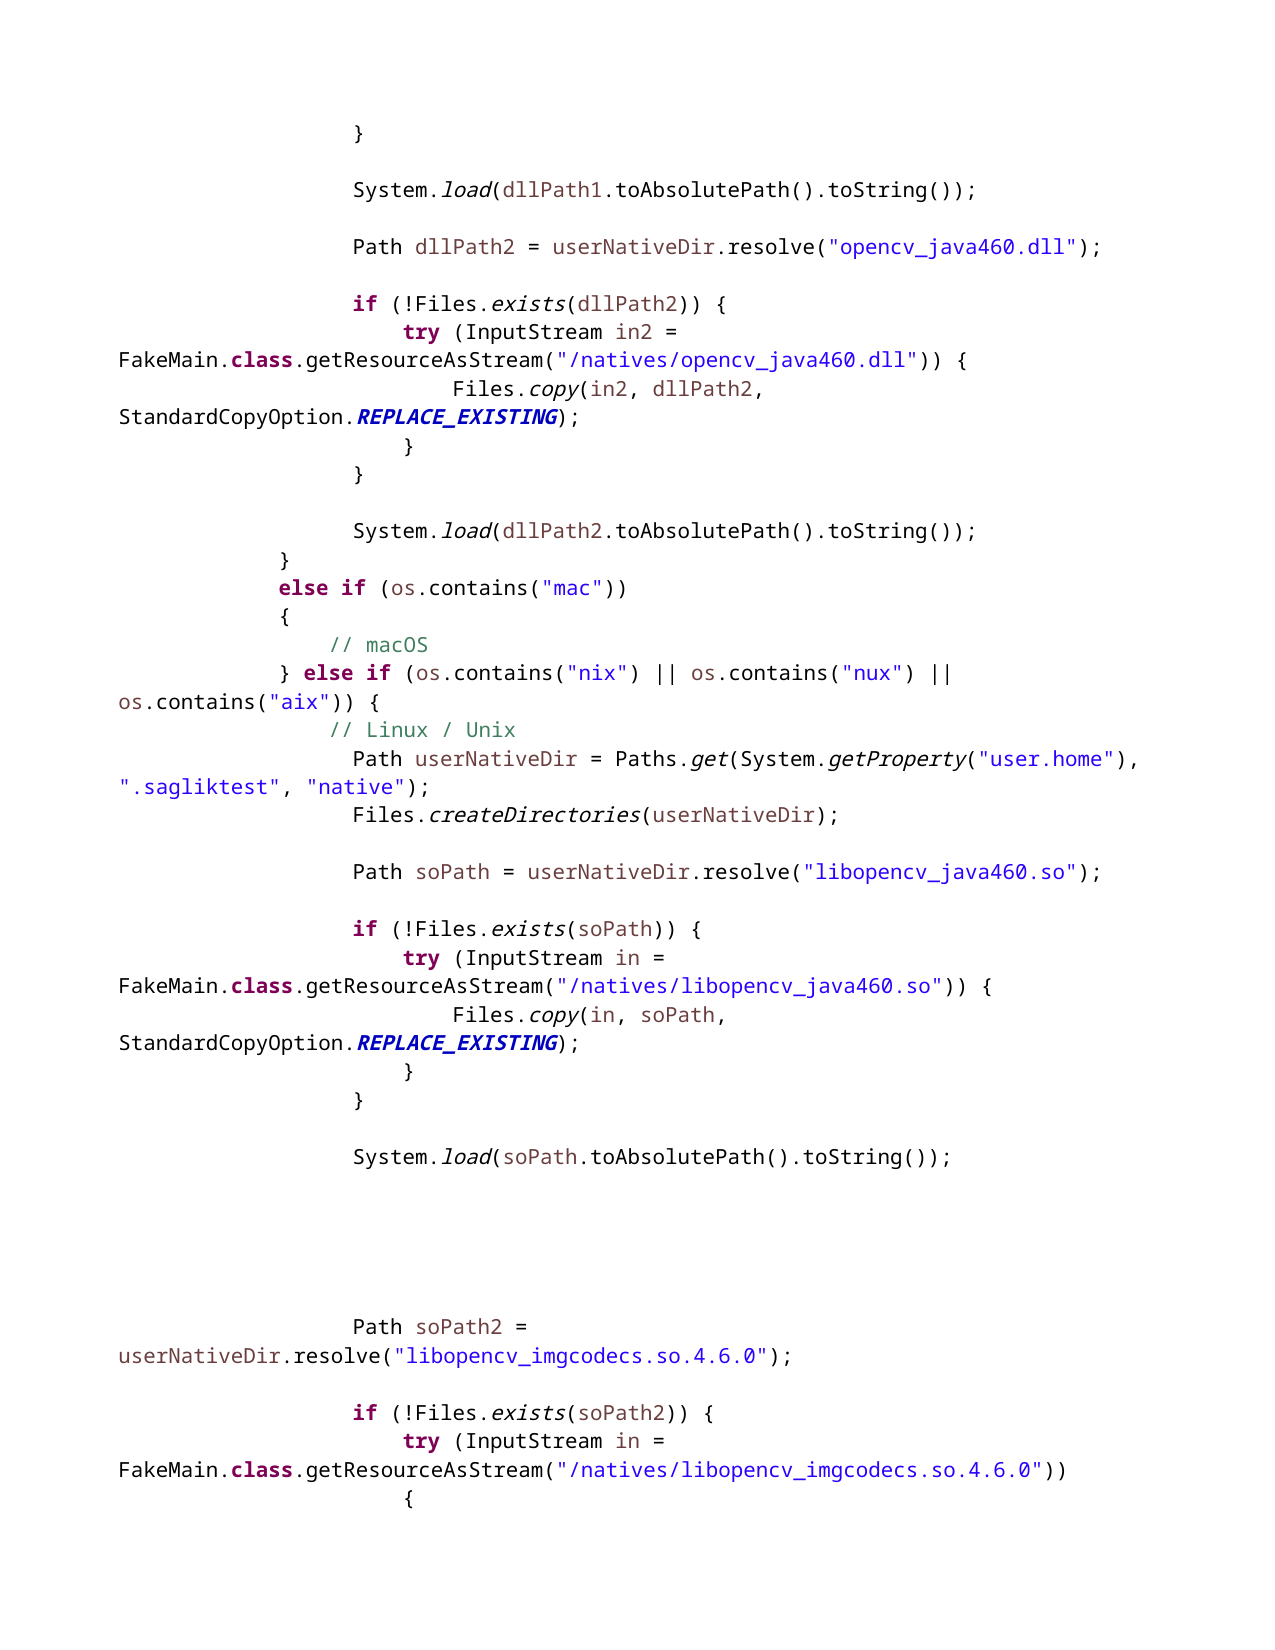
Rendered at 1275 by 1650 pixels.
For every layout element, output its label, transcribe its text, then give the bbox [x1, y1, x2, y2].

text } [118, 431, 1157, 459]
text if (!Files.exists(soPath2)) { [118, 1398, 1157, 1426]
text { [118, 1483, 1157, 1512]
text } else if (os.contains("nix") || os.contains("nux") || os.contains("aix")) { [118, 658, 1157, 715]
text } [118, 118, 1157, 147]
text try (InputStream in = FakeMain.class.getResourceAsStream("/natives/libopencv_java460.so")) { [118, 943, 1157, 1000]
text if (!Files.exists(soPath)) { [118, 914, 1157, 943]
text } [118, 545, 1157, 573]
text Files.createDirectories(userNativeDir); [118, 801, 1157, 829]
text System.load(dllPath2.toAbsolutePath().toString()); [118, 516, 1157, 545]
text // Linux / Unix [118, 715, 1157, 744]
text Files.copy(in, soPath, StandardCopyOption.REPLACE_EXISTING); [118, 1000, 1157, 1057]
text { [118, 602, 1157, 630]
text Path soPath2 = userNativeDir.resolve("libopencv_imgcodecs.so.4.6.0"); [118, 1312, 1157, 1369]
text System.load(dllPath1.toAbsolutePath().toString()); [118, 175, 1157, 203]
text // macOS [118, 630, 1157, 658]
text Path soPath = userNativeDir.resolve("libopencv_java460.so"); [118, 857, 1157, 886]
text } [118, 459, 1157, 488]
text try (InputStream in = FakeMain.class.getResourceAsStream("/natives/libopencv_imgcodecs.so.4.6.0")) [118, 1426, 1157, 1483]
text if (!Files.exists(dllPath2)) { [118, 289, 1157, 317]
text else if (os.contains("mac")) [118, 573, 1157, 602]
text } [118, 1085, 1157, 1113]
text } [118, 1057, 1157, 1085]
text Files.copy(in2, dllPath2, StandardCopyOption.REPLACE_EXISTING); [118, 374, 1157, 431]
text System.load(soPath.toAbsolutePath().toString()); [118, 1142, 1157, 1170]
text Path dllPath2 = userNativeDir.resolve("opencv_java460.dll"); [118, 232, 1157, 260]
text Path userNativeDir = Paths.get(System.getProperty("user.home"), ".sagliktest", "native"); [118, 744, 1157, 801]
text try (InputStream in2 = FakeMain.class.getResourceAsStream("/natives/opencv_java460.dll")) { [118, 317, 1157, 374]
